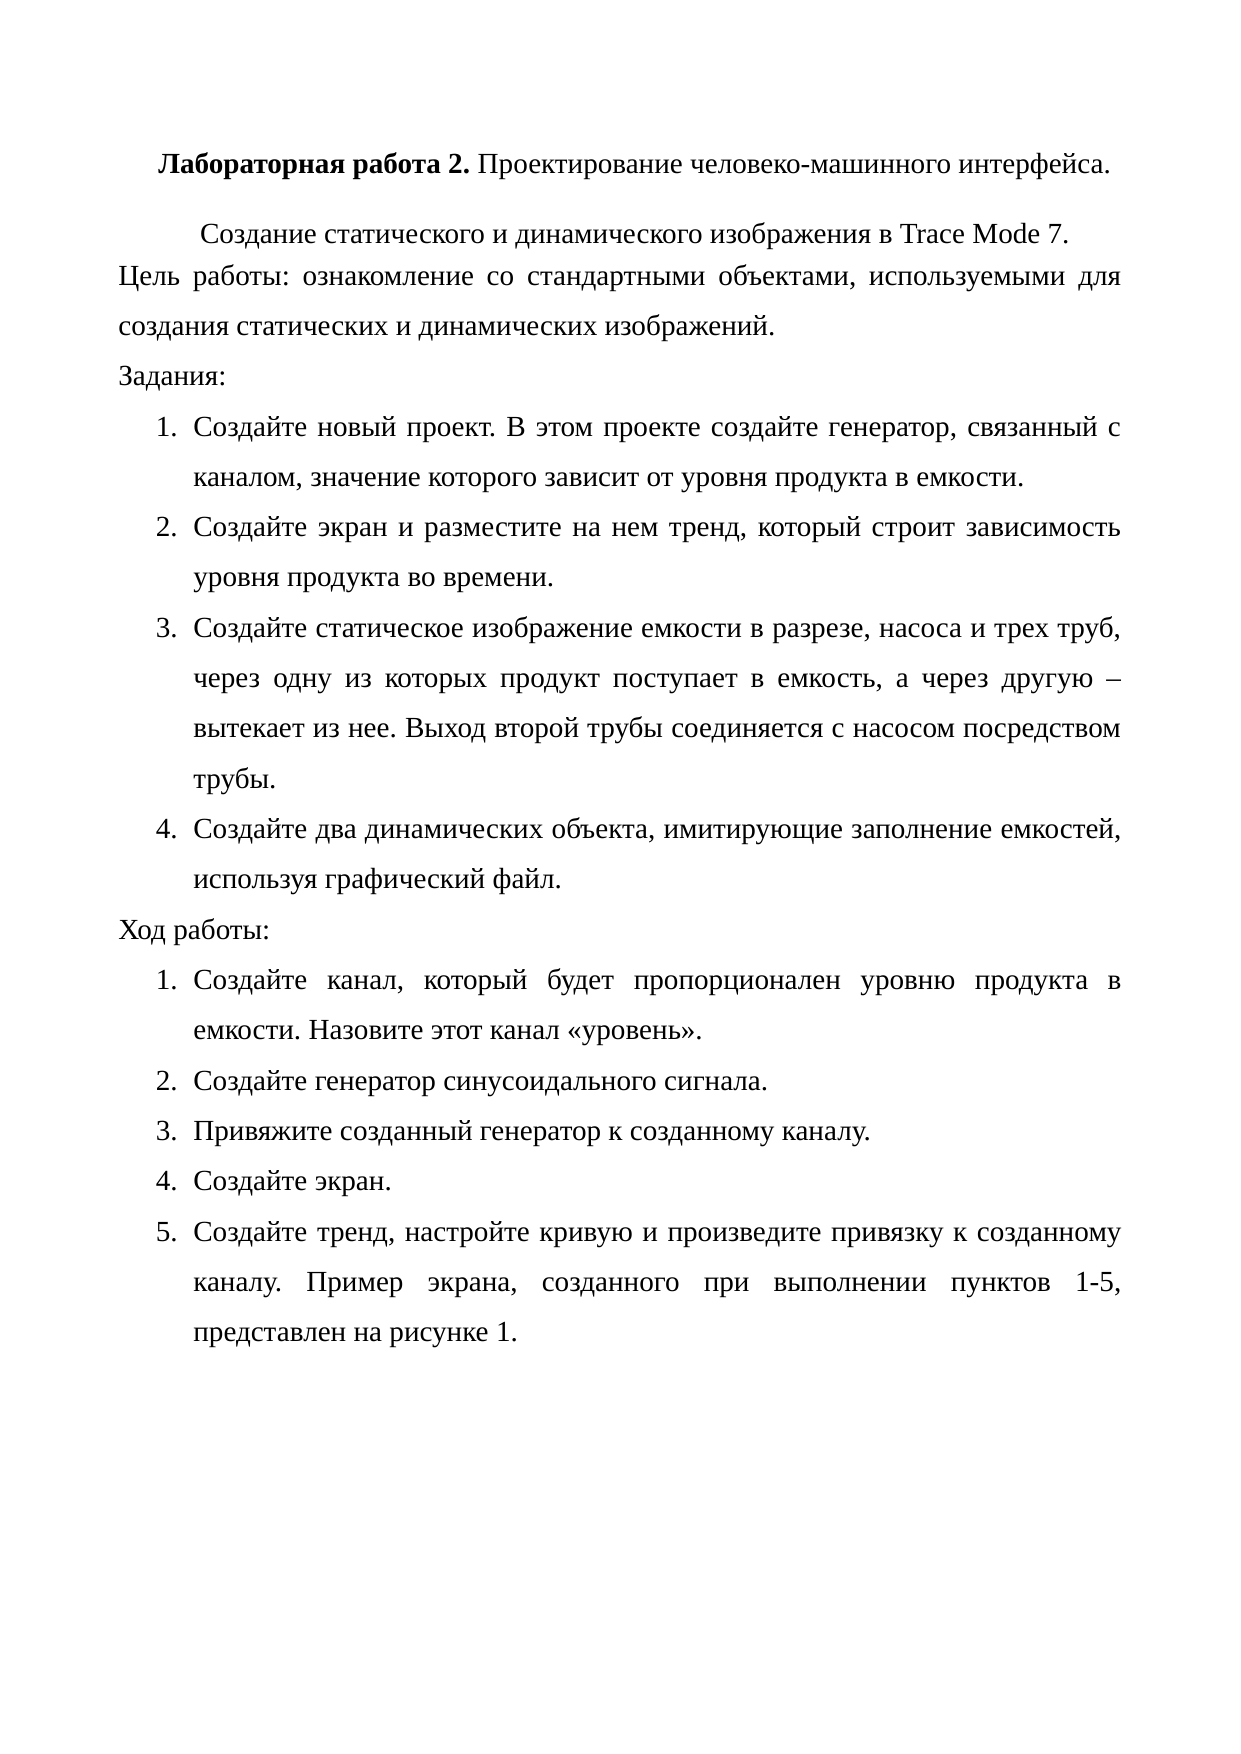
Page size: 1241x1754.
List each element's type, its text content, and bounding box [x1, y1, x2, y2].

list Создайте новый проект. В этом проекте создайте генератор, связанный с каналом, значение которого зависит от уровня продукта в емкости. [156, 409, 1122, 492]
list Создайте генератор синусоидального сигнала. [156, 1063, 1122, 1096]
text Цель работы: ознакомление со стандартными объектами, используемыми для создания статических и динамических изображений. [118, 258, 1122, 342]
subtitle Лабораторная работа 2. Проектирование человеко-машинного интерфейса. Создание статического и динамического изображения в Trace Mode 7. [147, 118, 1122, 258]
list Создайте два динамических объекта, имитирующие заполнение емкостей, используя графический файл. [156, 811, 1122, 895]
list Создайте экран. [156, 1163, 1122, 1197]
list Создайте экран и разместите на нем тренд, который строит зависимость уровня продукта во времени. [156, 509, 1122, 593]
list Создайте канал, который будет пропорционален уровню продукта в емкости. Назовите этот канал «уровень». [156, 962, 1122, 1046]
list Создайте тренд, настройте кривую и произведите привязку к созданному каналу. Пример экрана, созданного при выполнении пунктов 1-5, представлен на рисунке 1. [156, 1214, 1122, 1348]
list Привяжите созданный генератор к созданному каналу. [156, 1113, 1122, 1147]
list Создайте статическое изображение емкости в разрезе, насоса и трех труб, через одну из которых продукт поступает в емкость, а через другую – вытекает из нее. Выход второй трубы соединяется с насосом посредством трубы. [156, 610, 1122, 794]
text Ход работы: [118, 912, 1122, 945]
text Задания: [118, 358, 1122, 392]
